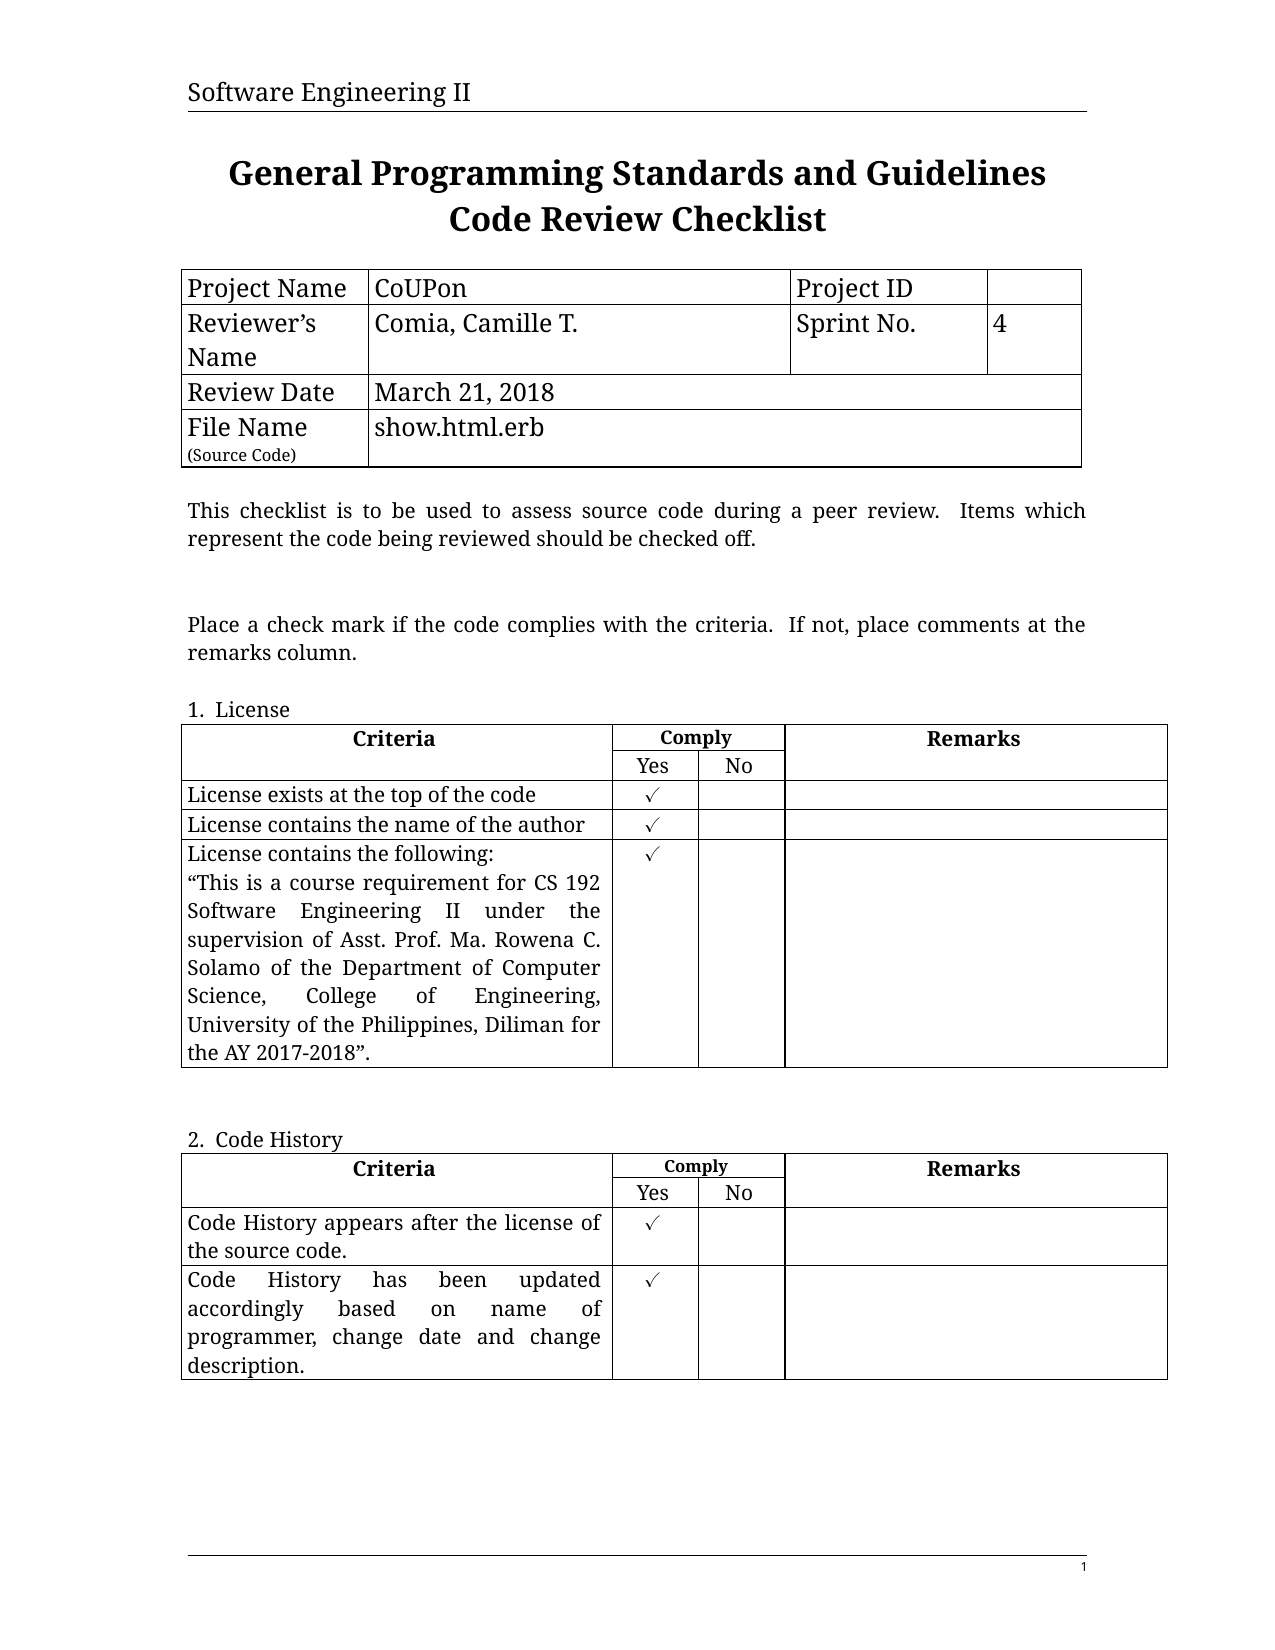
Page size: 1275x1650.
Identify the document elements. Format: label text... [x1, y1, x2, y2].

table_cell [786, 1266, 1167, 1379]
table_cell [699, 781, 784, 809]
table_header Comply [613, 725, 784, 750]
table_cell Yes [613, 1178, 698, 1207]
text This checklist is to be used to assess source code during a peer review. Items which represent the code being reviewed should be checked off. [187, 496, 1087, 553]
table_header CoUPon [369, 270, 790, 304]
table_cell [786, 840, 1167, 1067]
table_cell ✓ [613, 840, 698, 1067]
text 1. License [187, 695, 1087, 723]
table_header Criteria [182, 725, 612, 779]
table_cell Yes [613, 751, 698, 779]
table_header Remarks [786, 725, 1167, 779]
table_cell [786, 810, 1167, 838]
table_cell [699, 1208, 784, 1264]
table_cell [786, 781, 1167, 809]
table_cell [699, 1266, 784, 1379]
table_cell March 21, 2018 [369, 375, 1081, 409]
table_cell No [699, 1178, 784, 1207]
table_cell File Name (Source Code) [182, 410, 368, 466]
table_cell [786, 1208, 1167, 1264]
table_cell Code History has been updated accordingly based on name of programmer, change date and change description. [182, 1266, 612, 1379]
table_cell show.html.erb [369, 410, 1081, 466]
table_header Comply [613, 1154, 784, 1177]
table_cell 4 [988, 305, 1081, 373]
table_cell [699, 840, 784, 1067]
table_cell License contains the name of the author [182, 810, 612, 838]
text 2. Code History [187, 1125, 1087, 1153]
table_cell Review Date [182, 375, 368, 409]
table_cell Comia, Camille T. [369, 305, 790, 373]
table_cell ✓ [613, 810, 698, 838]
table_header Criteria [182, 1154, 612, 1207]
table_cell ✓ [613, 1208, 698, 1264]
text General Programming Standards and Guidelines Code Review Checklist [187, 150, 1087, 241]
table_cell ✓ [613, 781, 698, 809]
table_cell No [699, 751, 784, 779]
table_cell [699, 810, 784, 838]
table_header [988, 270, 1081, 304]
table_cell ✓ [613, 1266, 698, 1379]
table_cell License exists at the top of the code [182, 781, 612, 809]
table_header Project ID [791, 270, 987, 304]
table_cell License contains the following: “This is a course requirement for CS 192 Software Engineering II under the supervision of Asst. Prof. Ma. Rowena C. Solamo of the Department of Computer Science, College of Engineering, University of the Philippines, Diliman for the AY 2017-2018”. [182, 840, 612, 1067]
table_cell Code History appears after the license of the source code. [182, 1208, 612, 1264]
text Place a check mark if the code complies with the criteria. If not, place comments at the remarks column. [187, 610, 1087, 667]
table_cell Reviewer’s Name [182, 305, 368, 373]
table_cell Sprint No. [791, 305, 987, 373]
table_header Remarks [786, 1154, 1167, 1207]
table_header Project Name [182, 270, 368, 304]
